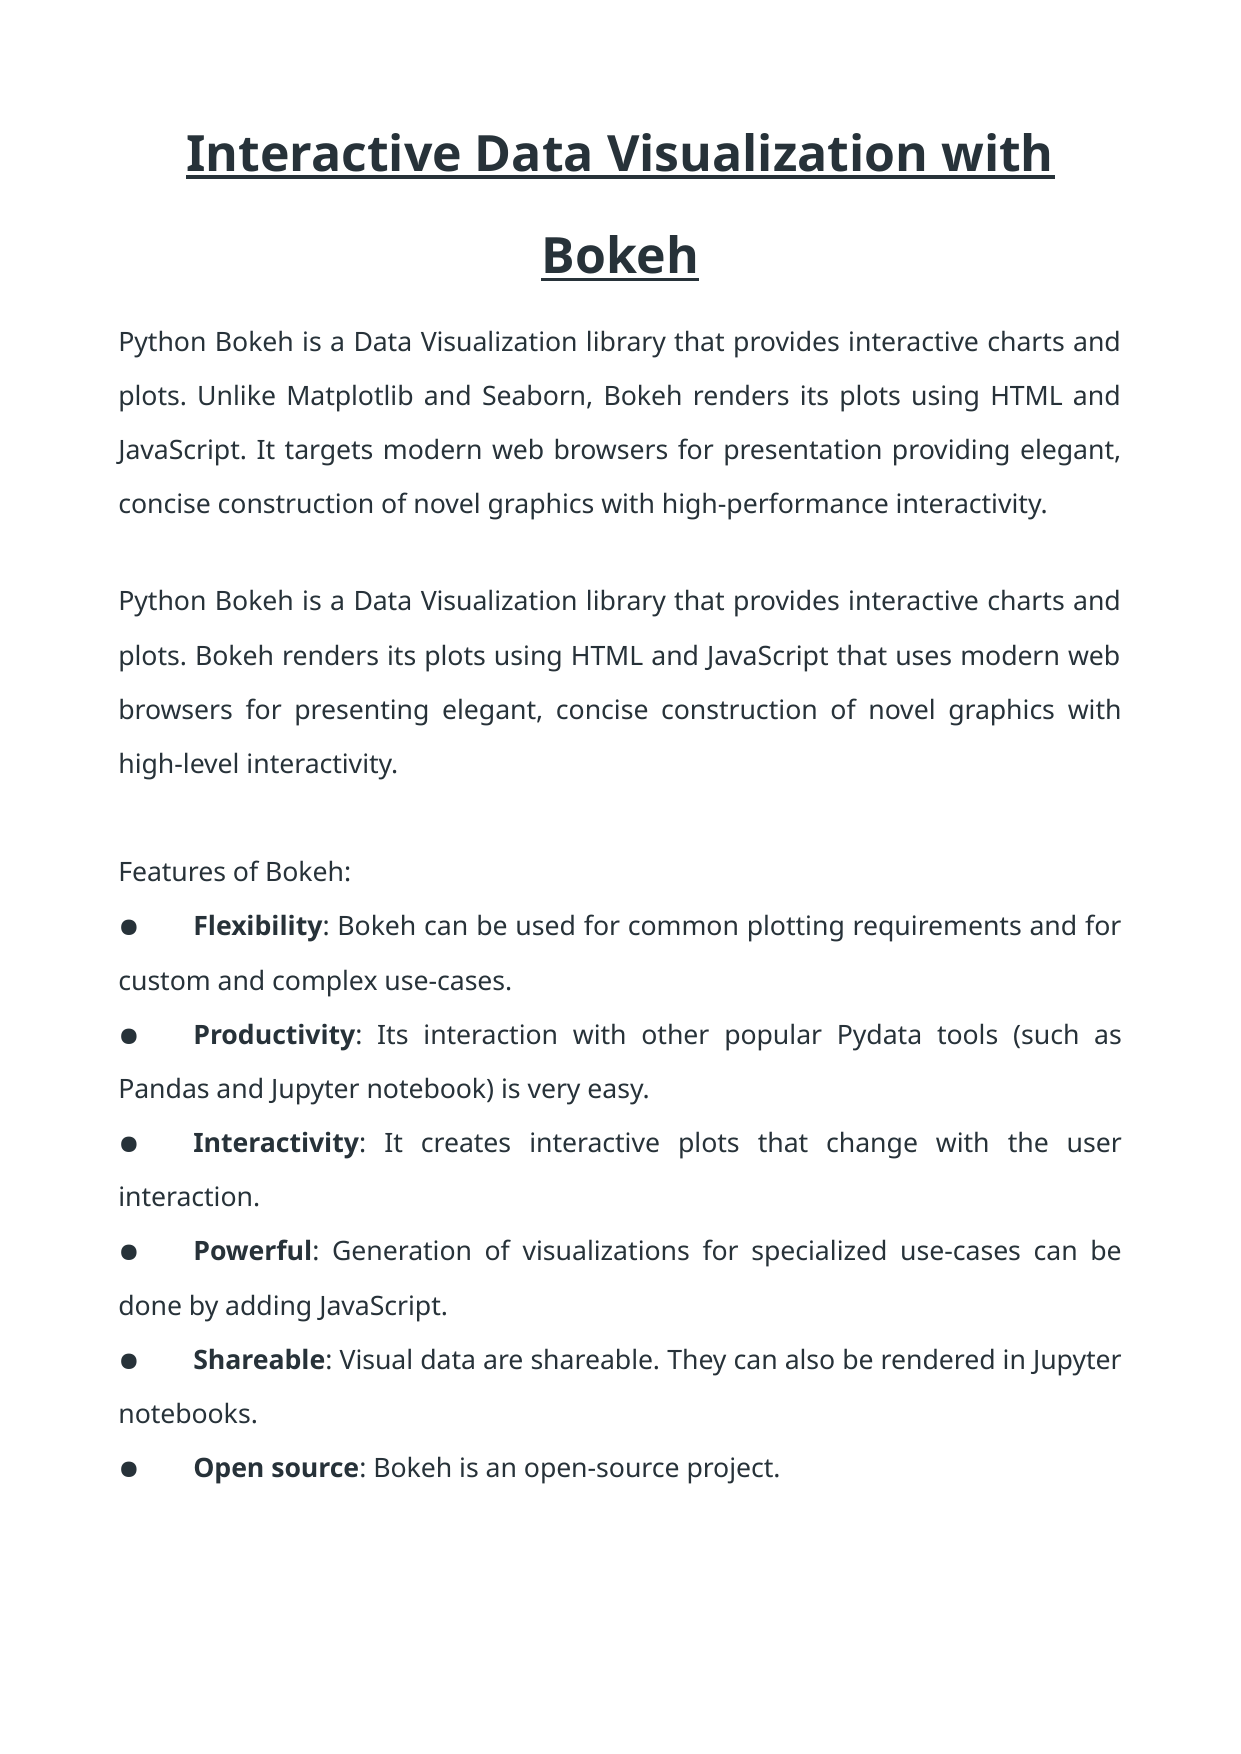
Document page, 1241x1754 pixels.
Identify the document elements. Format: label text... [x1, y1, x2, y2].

list Powerful: Generation of visualizations for specialized use-cases can be done by adding JavaScript. [118, 1232, 1122, 1323]
list Flexibility: Bokeh can be used for common plotting requirements and for custom and complex use-cases. [118, 907, 1122, 998]
text Features of Bokeh: [118, 853, 1122, 889]
list Interactivity: It creates interactive plots that change with the user interaction. [118, 1124, 1122, 1214]
list Shareable: Visual data are shareable. They can also be rendered in Jupyter notebooks. [118, 1341, 1122, 1431]
text Python Bokeh is a Data Visualization library that provides interactive charts and plots. Unlike Matplotlib and Seaborn, Bokeh renders its plots using HTML and JavaScript. It targets modern web browsers for presentation providing elegant, concise construction of novel graphics with high-performance interactivity. [118, 322, 1122, 521]
text Python Bokeh is a Data Visualization library that provides interactive charts and plots. Bokeh renders its plots using HTML and JavaScript that uses modern web browsers for presenting elegant, concise construction of novel graphics with high-level interactivity. [118, 582, 1122, 781]
list Open source: Bokeh is an open-source project. [118, 1449, 1122, 1485]
subtitle Interactive Data Visualization with Bokeh [118, 118, 1122, 288]
list Productivity: Its interaction with other popular Pydata tools (such as Pandas and Jupyter notebook) is very easy. [118, 1016, 1122, 1106]
